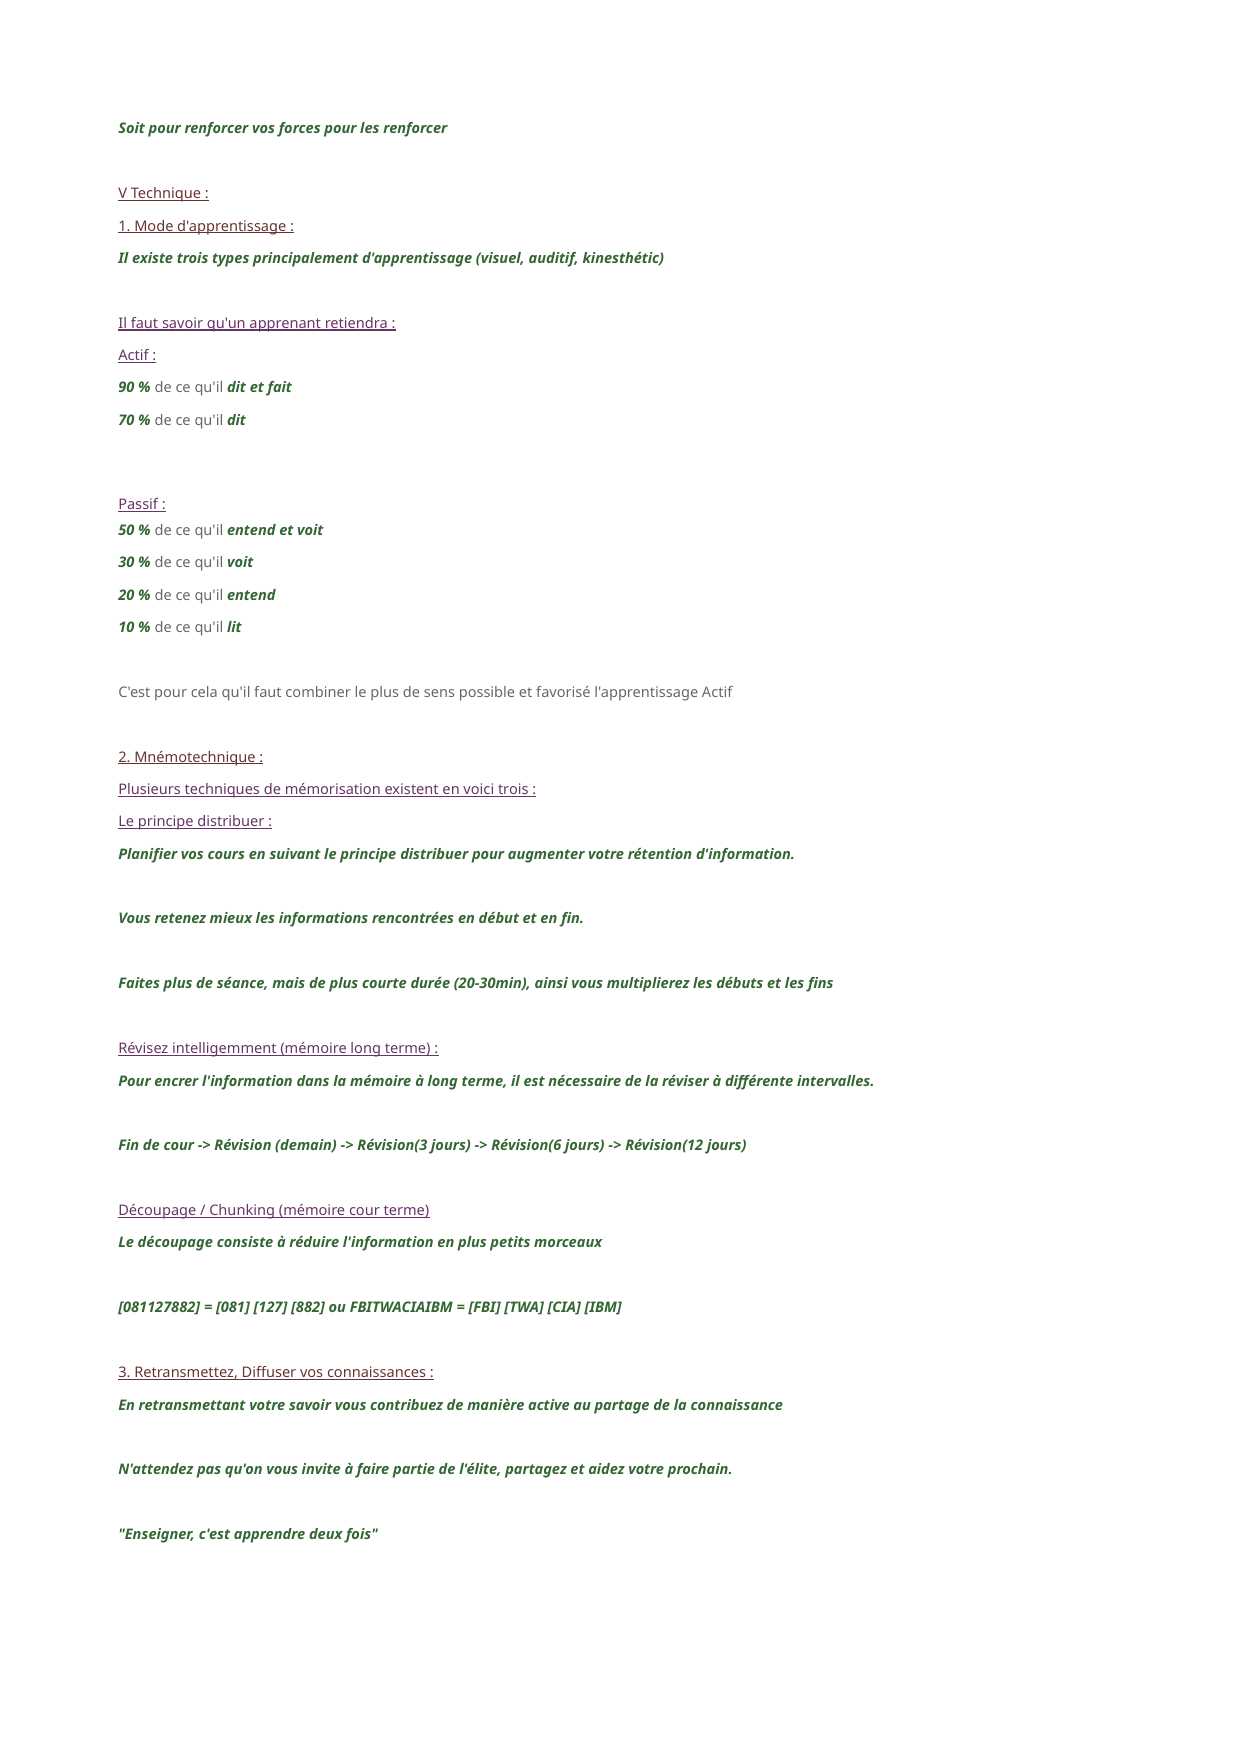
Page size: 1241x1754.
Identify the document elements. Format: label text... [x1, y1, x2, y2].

text 90 % de ce qu'il dit et fait [118, 377, 1122, 397]
text En retransmettant votre savoir vous contribuez de manière active au partage de la connaissance [118, 1394, 1122, 1414]
text 10 % de ce qu'il lit [118, 617, 1122, 637]
text "Enseigner, c'est apprendre deux fois" [118, 1524, 1122, 1544]
text Vous retenez mieux les informations rencontrées en début et en fin. [118, 908, 1122, 928]
text V Technique : [118, 183, 1122, 203]
text Il existe trois types principalement d'apprentissage (visuel, auditif, kinesthétic) [118, 248, 1122, 268]
text 3. Retransmettez, Diffuser vos connaissances : [118, 1362, 1122, 1382]
text Le découpage consiste à réduire l'information en plus petits morceaux [118, 1232, 1122, 1252]
text Découpage / Chunking (mémoire cour terme) [118, 1200, 1122, 1220]
text Plusieurs techniques de mémorisation existent en voici trois : [118, 779, 1122, 799]
text C'est pour cela qu'il faut combiner le plus de sens possible et favorisé l'apprentissage Actif [118, 682, 1122, 701]
text 2. Mnémotechnique : [118, 746, 1122, 766]
text Pour encrer l'information dans la mémoire à long terme, il est nécessaire de la réviser à différente intervalles. [118, 1070, 1122, 1090]
text Actif : [118, 345, 1122, 365]
text Planifier vos cours en suivant le principe distribuer pour augmenter votre rétention d'information. [118, 843, 1122, 863]
text Fin de cour -> Révision (demain) -> Révision(3 jours) -> Révision(6 jours) -> Révision(12 jours) [118, 1135, 1122, 1155]
text N'attendez pas qu'on vous invite à faire partie de l'élite, partagez et aidez votre prochain. [118, 1459, 1122, 1479]
text [081127882] = [081] [127] [882] ou FBITWACIAIBM = [FBI] [TWA] [CIA] [IBM] [118, 1297, 1122, 1317]
text Il faut savoir qu'un apprenant retiendra : [118, 312, 1122, 332]
text Passif : [118, 494, 1122, 514]
text 70 % de ce qu'il dit [118, 410, 1122, 429]
text Faites plus de séance, mais de plus courte durée (20-30min), ainsi vous multiplierez les débuts et les fins [118, 973, 1122, 993]
text 1. Mode d'apprentissage : [118, 215, 1122, 235]
text Soit pour renforcer vos forces pour les renforcer [118, 118, 1122, 138]
text 20 % de ce qu'il entend [118, 584, 1122, 604]
text Révisez intelligemment (mémoire long terme) : [118, 1038, 1122, 1058]
text Le principe distribuer : [118, 811, 1122, 831]
text 30 % de ce qu'il voit [118, 552, 1122, 572]
text 50 % de ce qu'il entend et voit [118, 519, 1122, 539]
